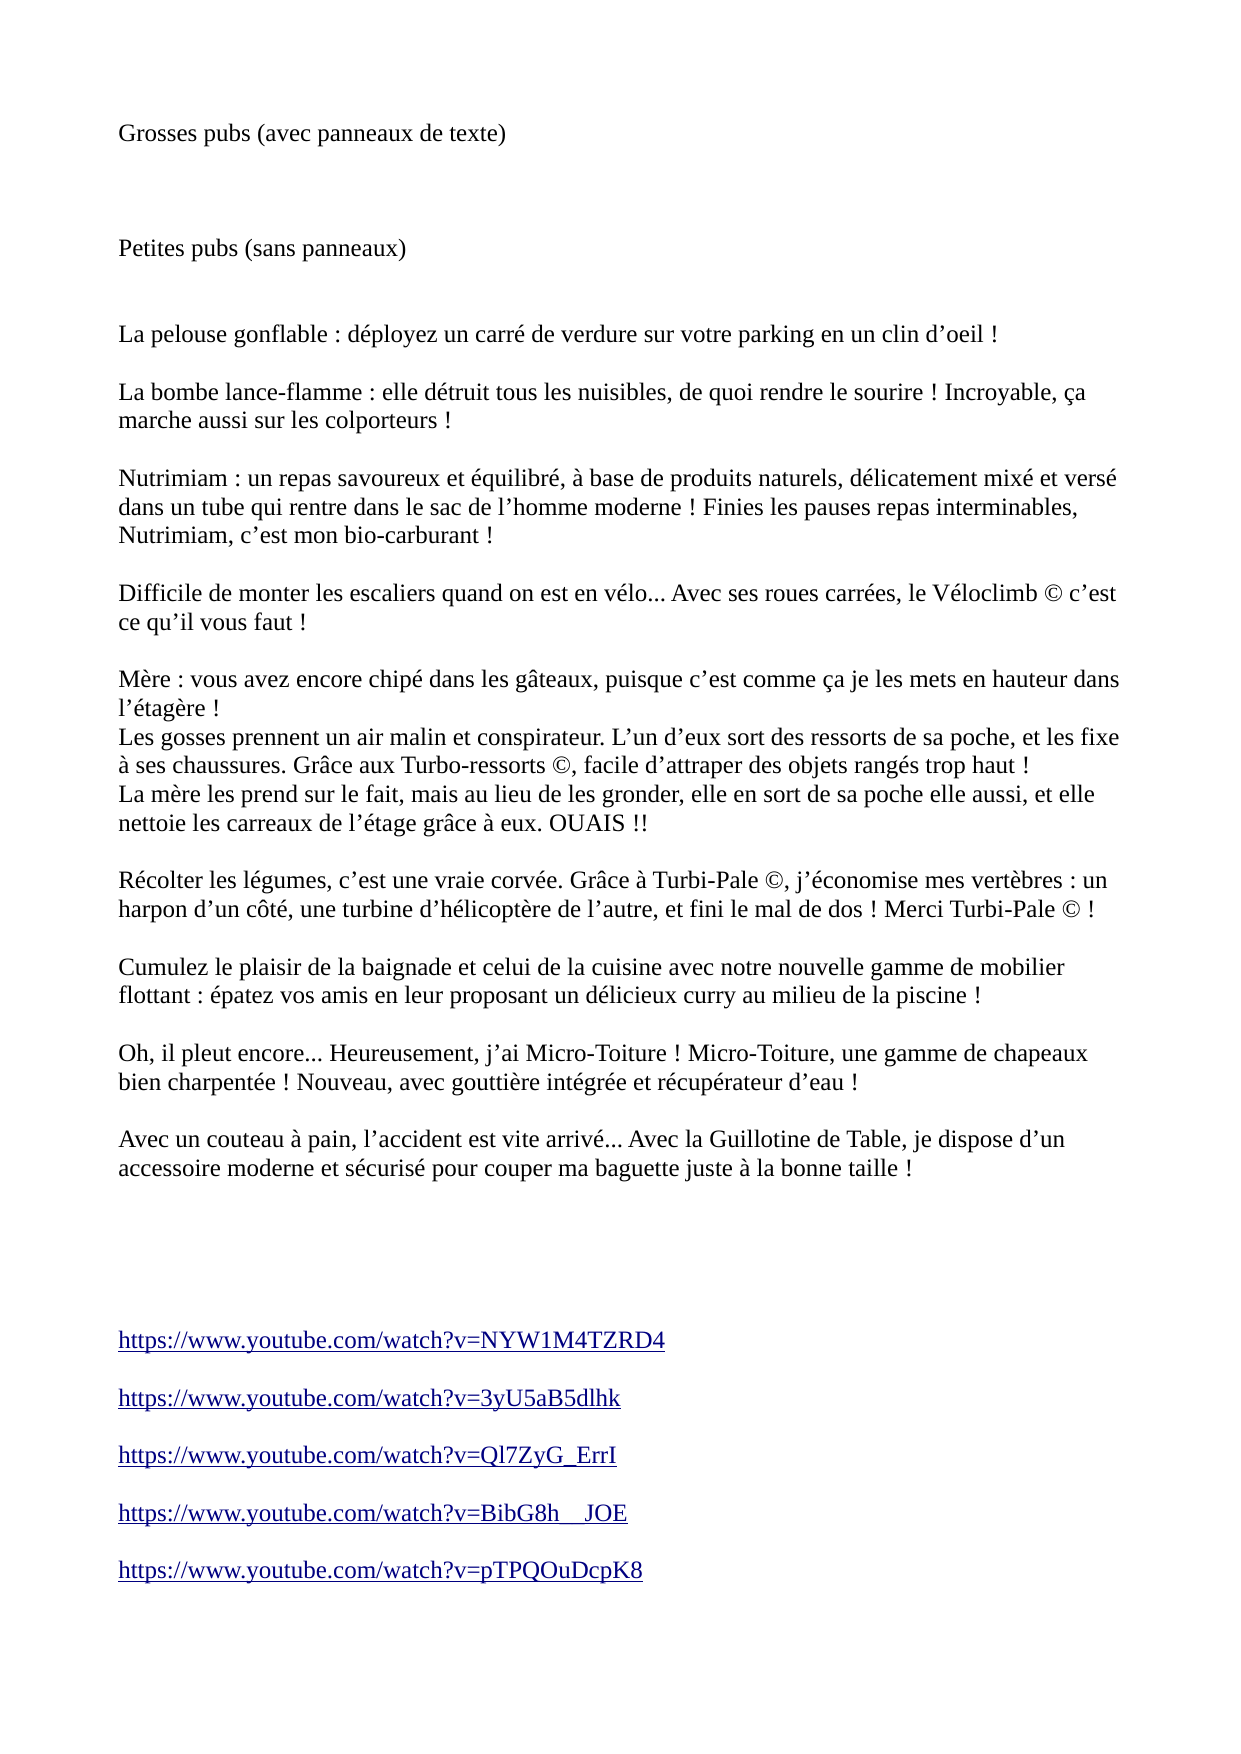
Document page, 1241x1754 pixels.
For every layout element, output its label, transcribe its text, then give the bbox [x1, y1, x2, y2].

text La bombe lance-flamme : elle détruit tous les nuisibles, de quoi rendre le sourire ! Incroyable, ça marche aussi sur les colporteurs ! [118, 377, 1122, 434]
text https://www.youtube.com/watch?v=pTPQOuDcpK8 [118, 1556, 1122, 1584]
text Récolter les légumes, c’est une vraie corvée. Grâce à Turbi-Pale ©, j’économise mes vertèbres : un harpon d’un côté, une turbine d’hélicoptère de l’autre, et fini le mal de dos ! Merci Turbi-Pale © ! [118, 866, 1122, 923]
text https://www.youtube.com/watch?v=BibG8h__JOE [118, 1498, 1122, 1527]
text https://www.youtube.com/watch?v=Ql7ZyG_ErrI [118, 1441, 1122, 1469]
text Cumulez le plaisir de la baignade et celui de la cuisine avec notre nouvelle gamme de mobilier flottant : épatez vos amis en leur proposant un délicieux curry au milieu de la piscine ! [118, 952, 1122, 1009]
text Nutrimiam : un repas savoureux et équilibré, à base de produits naturels, délicatement mixé et versé dans un tube qui rentre dans le sac de l’homme moderne ! Finies les pauses repas interminables, Nutrimiam, c’est mon bio-carburant ! [118, 463, 1122, 549]
text https://www.youtube.com/watch?v=3yU5aB5dlhk [118, 1383, 1122, 1412]
text La pelouse gonflable : déployez un carré de verdure sur votre parking en un clin d’oeil ! [118, 319, 1122, 348]
text https://www.youtube.com/watch?v=NYW1M4TZRD4 [118, 1326, 1122, 1354]
text Difficile de monter les escaliers quand on est en vélo... Avec ses roues carrées, le Véloclimb © c’est ce qu’il vous faut ! [118, 578, 1122, 636]
text Petites pubs (sans panneaux) [118, 233, 1122, 262]
text Oh, il pleut encore... Heureusement, j’ai Micro-Toiture ! Micro-Toiture, une gamme de chapeaux bien charpentée ! Nouveau, avec gouttière intégrée et récupérateur d’eau ! [118, 1038, 1122, 1096]
text La mère les prend sur le fait, mais au lieu de les gronder, elle en sort de sa poche elle aussi, et elle nettoie les carreaux de l’étage grâce à eux. OUAIS !! [118, 779, 1122, 837]
text Mère : vous avez encore chipé dans les gâteaux, puisque c’est comme ça je les mets en hauteur dans l’étagère ! [118, 664, 1122, 722]
text Les gosses prennent un air malin et conspirateur. L’un d’eux sort des ressorts de sa poche, et les fixe à ses chaussures. Grâce aux Turbo-ressorts ©, facile d’attraper des objets rangés trop haut ! [118, 722, 1122, 779]
text Grosses pubs (avec panneaux de texte) [118, 118, 1122, 147]
text Avec un couteau à pain, l’accident est vite arrivé... Avec la Guillotine de Table, je dispose d’un accessoire moderne et sécurisé pour couper ma baguette juste à la bonne taille ! [118, 1124, 1122, 1182]
